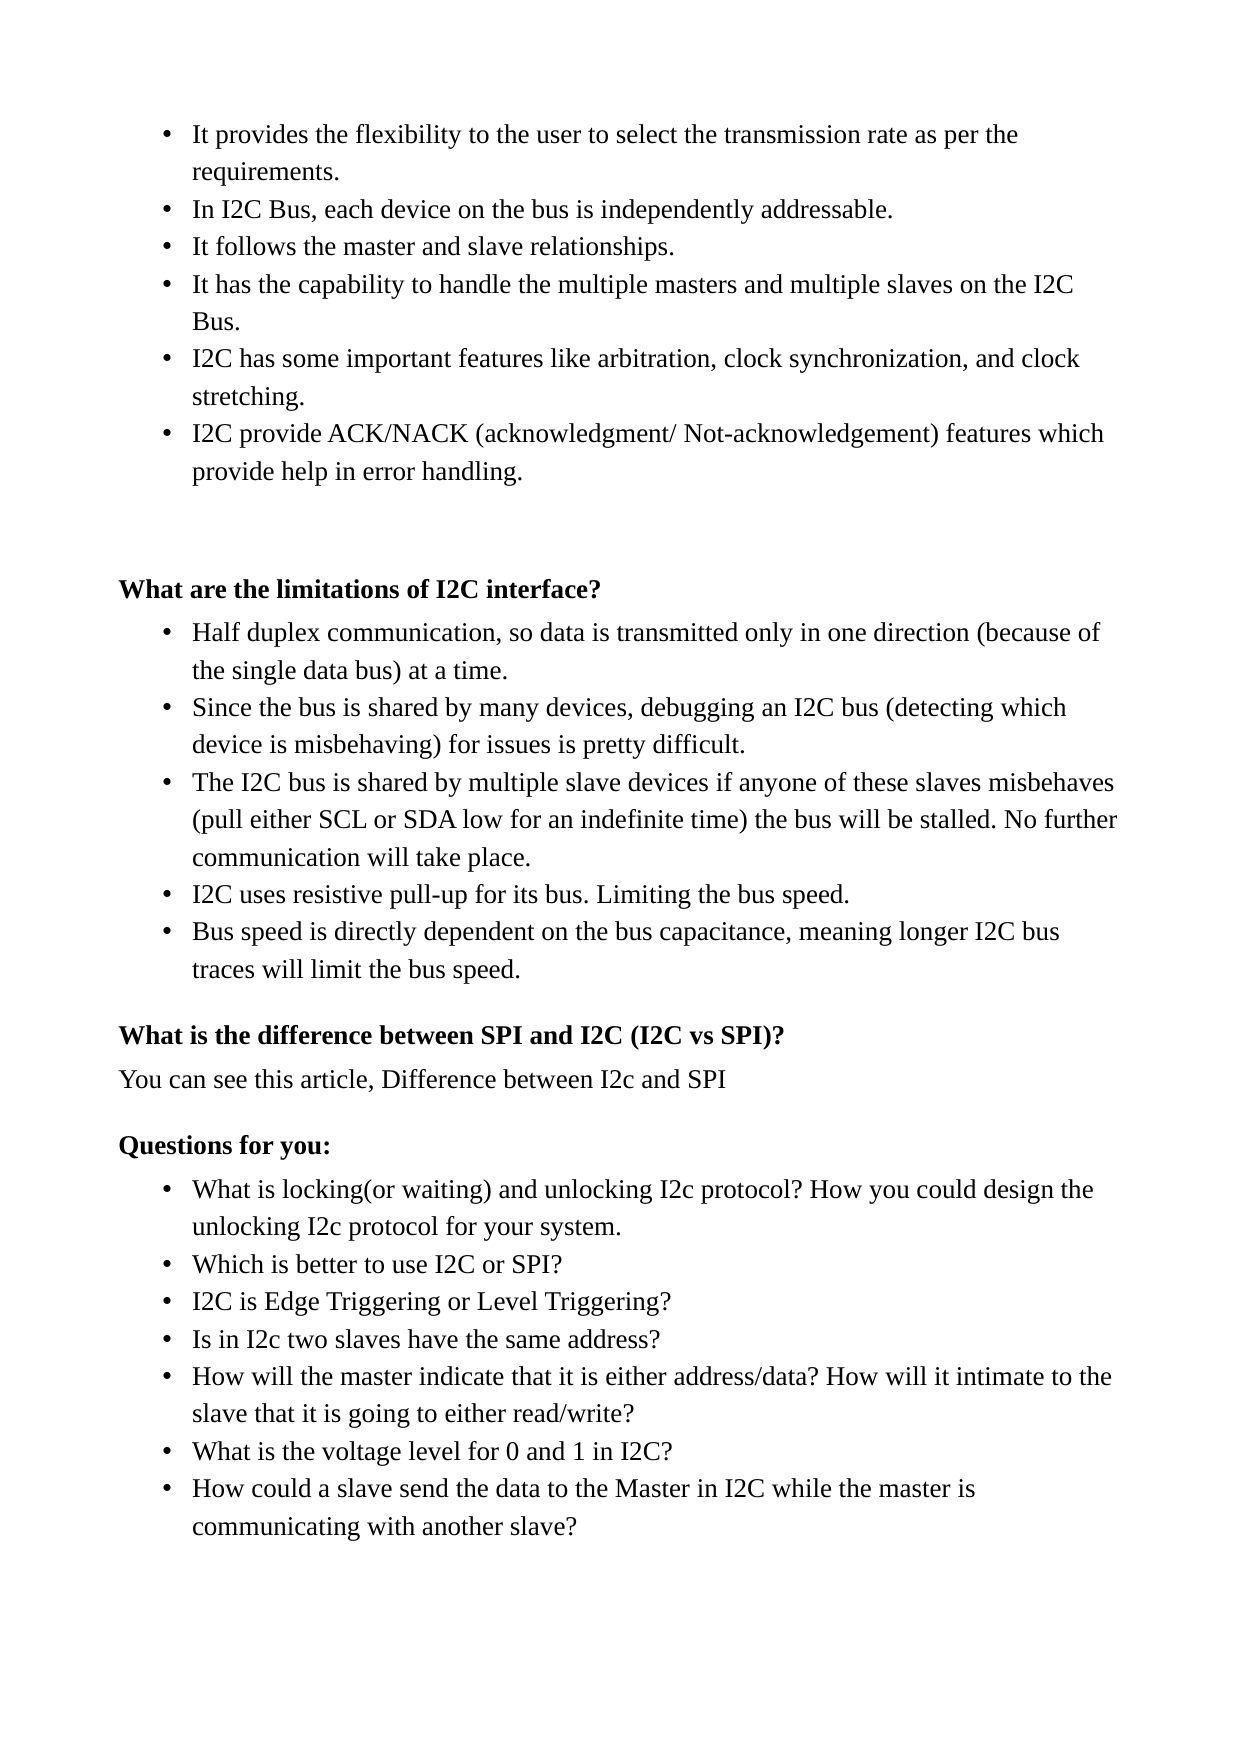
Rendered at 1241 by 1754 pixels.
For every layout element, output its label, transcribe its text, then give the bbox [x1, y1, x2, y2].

list What is the voltage level for 0 and 1 in I2C? [162, 1435, 1122, 1466]
subtitle Questions for you: [118, 1129, 1122, 1161]
list It provides the flexibility to the user to select the transmission rate as per the requirements. [162, 118, 1122, 187]
list It has the capability to handle the multiple masters and multiple slaves on the I2C Bus. [162, 268, 1122, 336]
list Bus speed is directly dependent on the bus capacitance, meaning longer I2C bus traces will limit the bus speed. [162, 915, 1122, 984]
text You can see this article, Difference between I2c and SPI [118, 1063, 1122, 1094]
list I2C provide ACK/NACK (acknowledgment/ Not-acknowledgement) features which provide help in error handling. [162, 417, 1122, 486]
list I2C uses resistive pull-up for its bus. Limiting the bus speed. [162, 878, 1122, 909]
list Which is better to use I2C or SPI? [162, 1248, 1122, 1279]
list What is locking(or waiting) and unlocking I2c protocol? How you could design the unlocking I2c protocol for your system. [162, 1173, 1122, 1242]
list Is in I2c two slaves have the same address? [162, 1323, 1122, 1354]
list How will the master indicate that it is either address/data? How will it intimate to the slave that it is going to either read/write? [162, 1360, 1122, 1429]
list I2C has some important features like arbitration, clock synchronization, and clock stretching. [162, 342, 1122, 411]
list The I2C bus is shared by multiple slave devices if anyone of these slaves misbehaves (pull either SCL or SDA low for an indefinite time) the bus will be stalled. No further communication will take place. [162, 766, 1122, 872]
subtitle What are the limitations of I2C interface? [118, 573, 1122, 604]
list I2C is Edge Triggering or Level Triggering? [162, 1285, 1122, 1316]
list How could a slave send the data to the Master in I2C while the master is communicating with another slave? [162, 1472, 1122, 1541]
list In I2C Bus, each device on the bus is independently addressable. [162, 193, 1122, 224]
list Since the bus is shared by many devices, debugging an I2C bus (detecting which device is misbehaving) for issues is pretty difficult. [162, 691, 1122, 760]
list It follows the master and slave relationships. [162, 230, 1122, 262]
subtitle What is the difference between SPI and I2C (I2C vs SPI)? [118, 1019, 1122, 1050]
list Half duplex communication, so data is transmitted only in one direction (because of the single data bus) at a time. [162, 617, 1122, 685]
